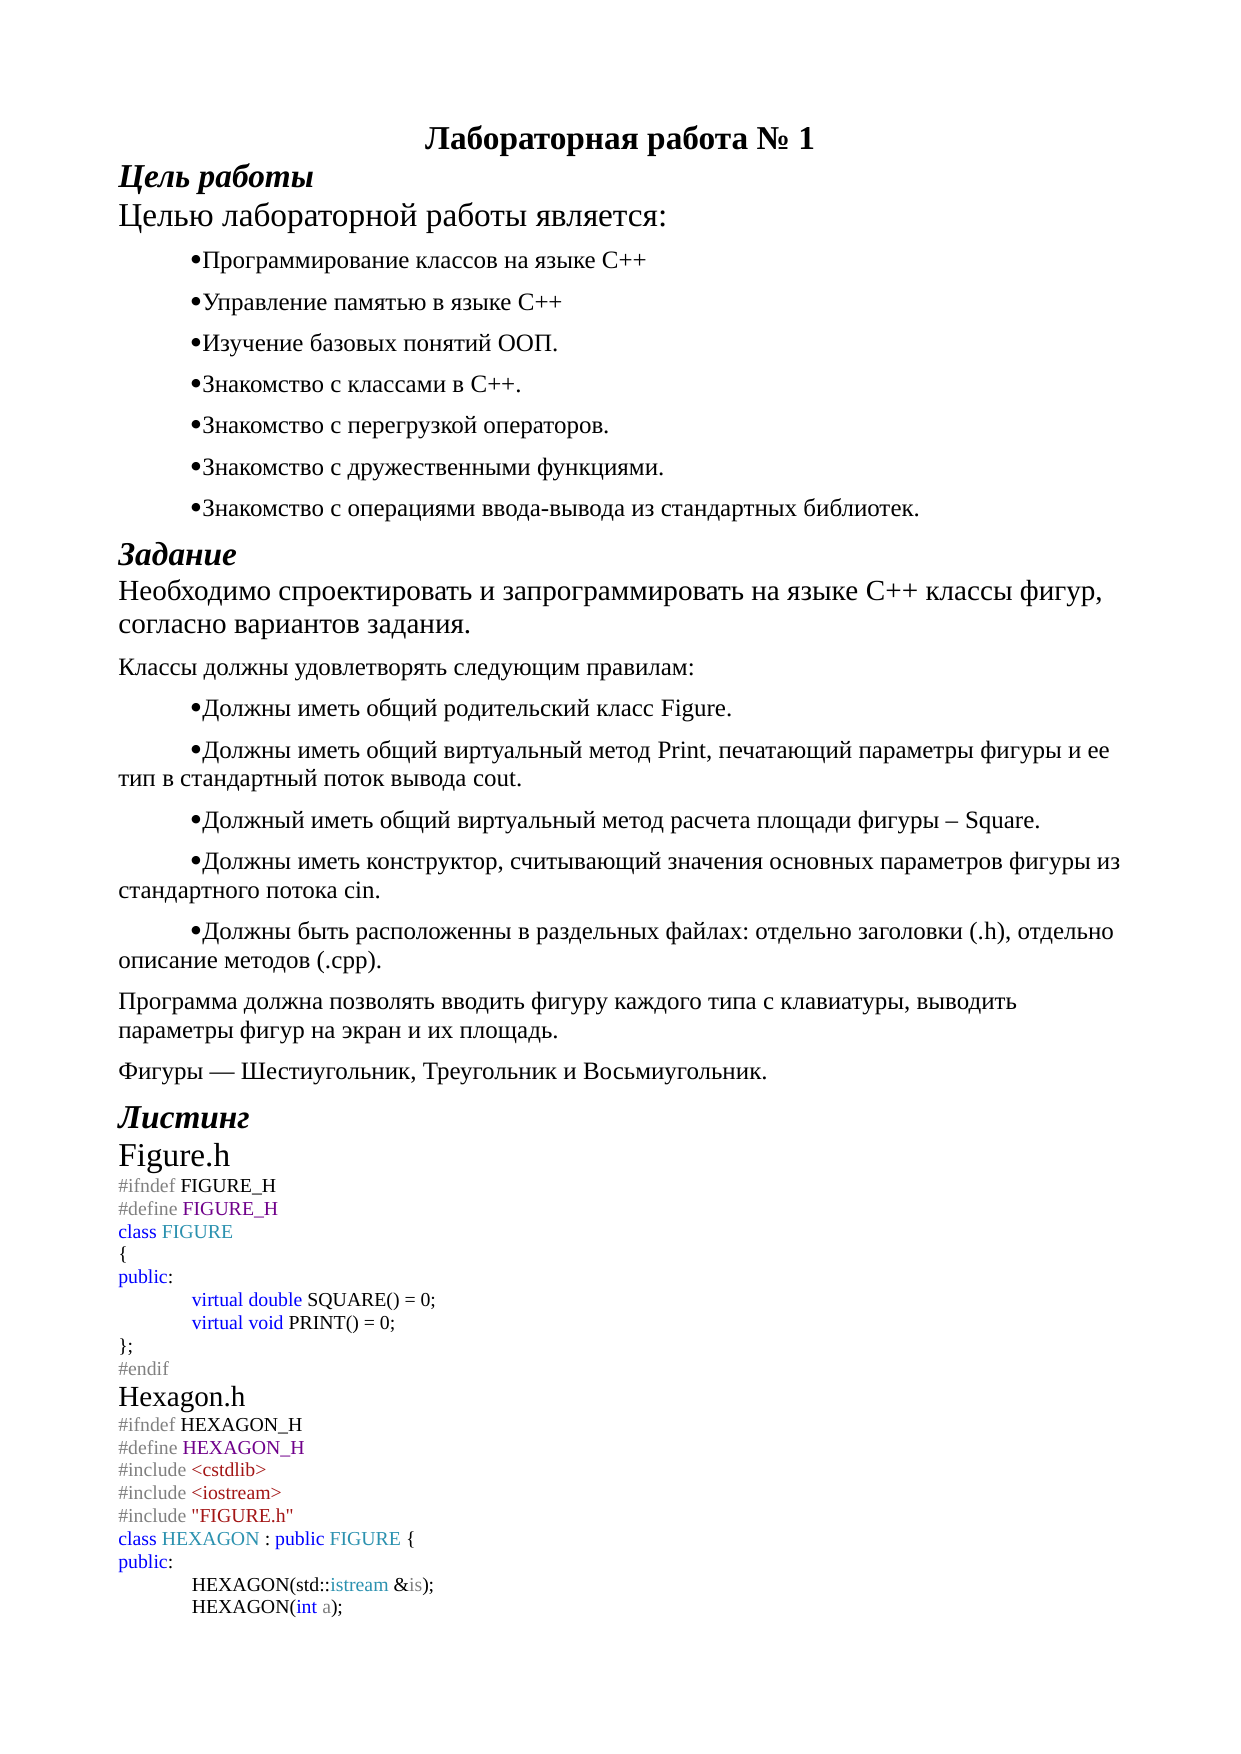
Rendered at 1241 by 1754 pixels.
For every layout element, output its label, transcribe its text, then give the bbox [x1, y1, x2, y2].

text ·Знакомство с перегрузкой операторов. [81, 411, 1122, 439]
text { [118, 1242, 1122, 1265]
text Hexagon.h [118, 1379, 1122, 1413]
text public: [118, 1550, 1122, 1572]
text Лабораторная работа № 1 [118, 118, 1122, 156]
text #include <iostream> [118, 1481, 1122, 1504]
text Целью лабораторной работы является: [118, 195, 1122, 233]
text ·Знакомство с операциями ввода-вывода из стандартных библиотек. [81, 493, 1122, 522]
text ·Должны быть расположенны в раздельных файлах: отдельно заголовки (.h), отдельно описание методов (.cpp). [81, 916, 1122, 973]
text HEXAGON(int a); [118, 1595, 1122, 1618]
text ·Должны иметь общий виртуальный метод Print, печатающий параметры фигуры и ее тип в стандартный поток вывода cout. [81, 735, 1122, 792]
text Классы должны удовлетворять следующим правилам: [118, 652, 1122, 681]
text ·Должны иметь общий родительский класс Figure. [81, 693, 1122, 722]
text #define FIGURE_H [118, 1197, 1122, 1219]
text Фигуры — Шестиугольник, Треугольник и Восьмиугольник. [118, 1056, 1122, 1085]
text Цель работы [118, 156, 1122, 195]
text }; [118, 1334, 1122, 1356]
text #define HEXAGON_H [118, 1436, 1122, 1458]
text virtual double SQUARE() = 0; [118, 1288, 1122, 1311]
text public: [118, 1265, 1122, 1288]
text ·Управление памятью в языке С++ [81, 287, 1122, 316]
text ·Должный иметь общий виртуальный метод расчета площади фигуры – Square. [81, 805, 1122, 833]
text #ifndef FIGURE_H [118, 1174, 1122, 1197]
text class FIGURE [118, 1219, 1122, 1242]
text Необходимо спроектировать и запрограммировать на языке C++ классы фигур, согласно вариантов задания. [118, 573, 1122, 640]
text #endif [118, 1356, 1122, 1379]
text HEXAGON(std::istream &is); [118, 1572, 1122, 1595]
text Figure.h [118, 1136, 1122, 1174]
text virtual void PRINT() = 0; [118, 1311, 1122, 1334]
text #include <cstdlib> [118, 1458, 1122, 1481]
text class HEXAGON : public FIGURE { [118, 1527, 1122, 1550]
text Листинг [118, 1097, 1122, 1136]
text ·Знакомство с классами в C++. [81, 369, 1122, 398]
text ·Знакомство с дружественными функциями. [81, 452, 1122, 481]
text ·Должны иметь конструктор, считывающий значения основных параметров фигуры из стандартного потока cin. [81, 846, 1122, 903]
text Программа должна позволять вводить фигуру каждого типа с клавиатуры, выводить параметры фигур на экран и их площадь. [118, 986, 1122, 1043]
text ·Изучение базовых понятий ООП. [81, 328, 1122, 357]
text #include "FIGURE.h" [118, 1504, 1122, 1527]
text Задание [118, 534, 1122, 573]
text #ifndef HEXAGON_H [118, 1413, 1122, 1436]
text ·Программирование классов на языке С++ [81, 246, 1122, 274]
